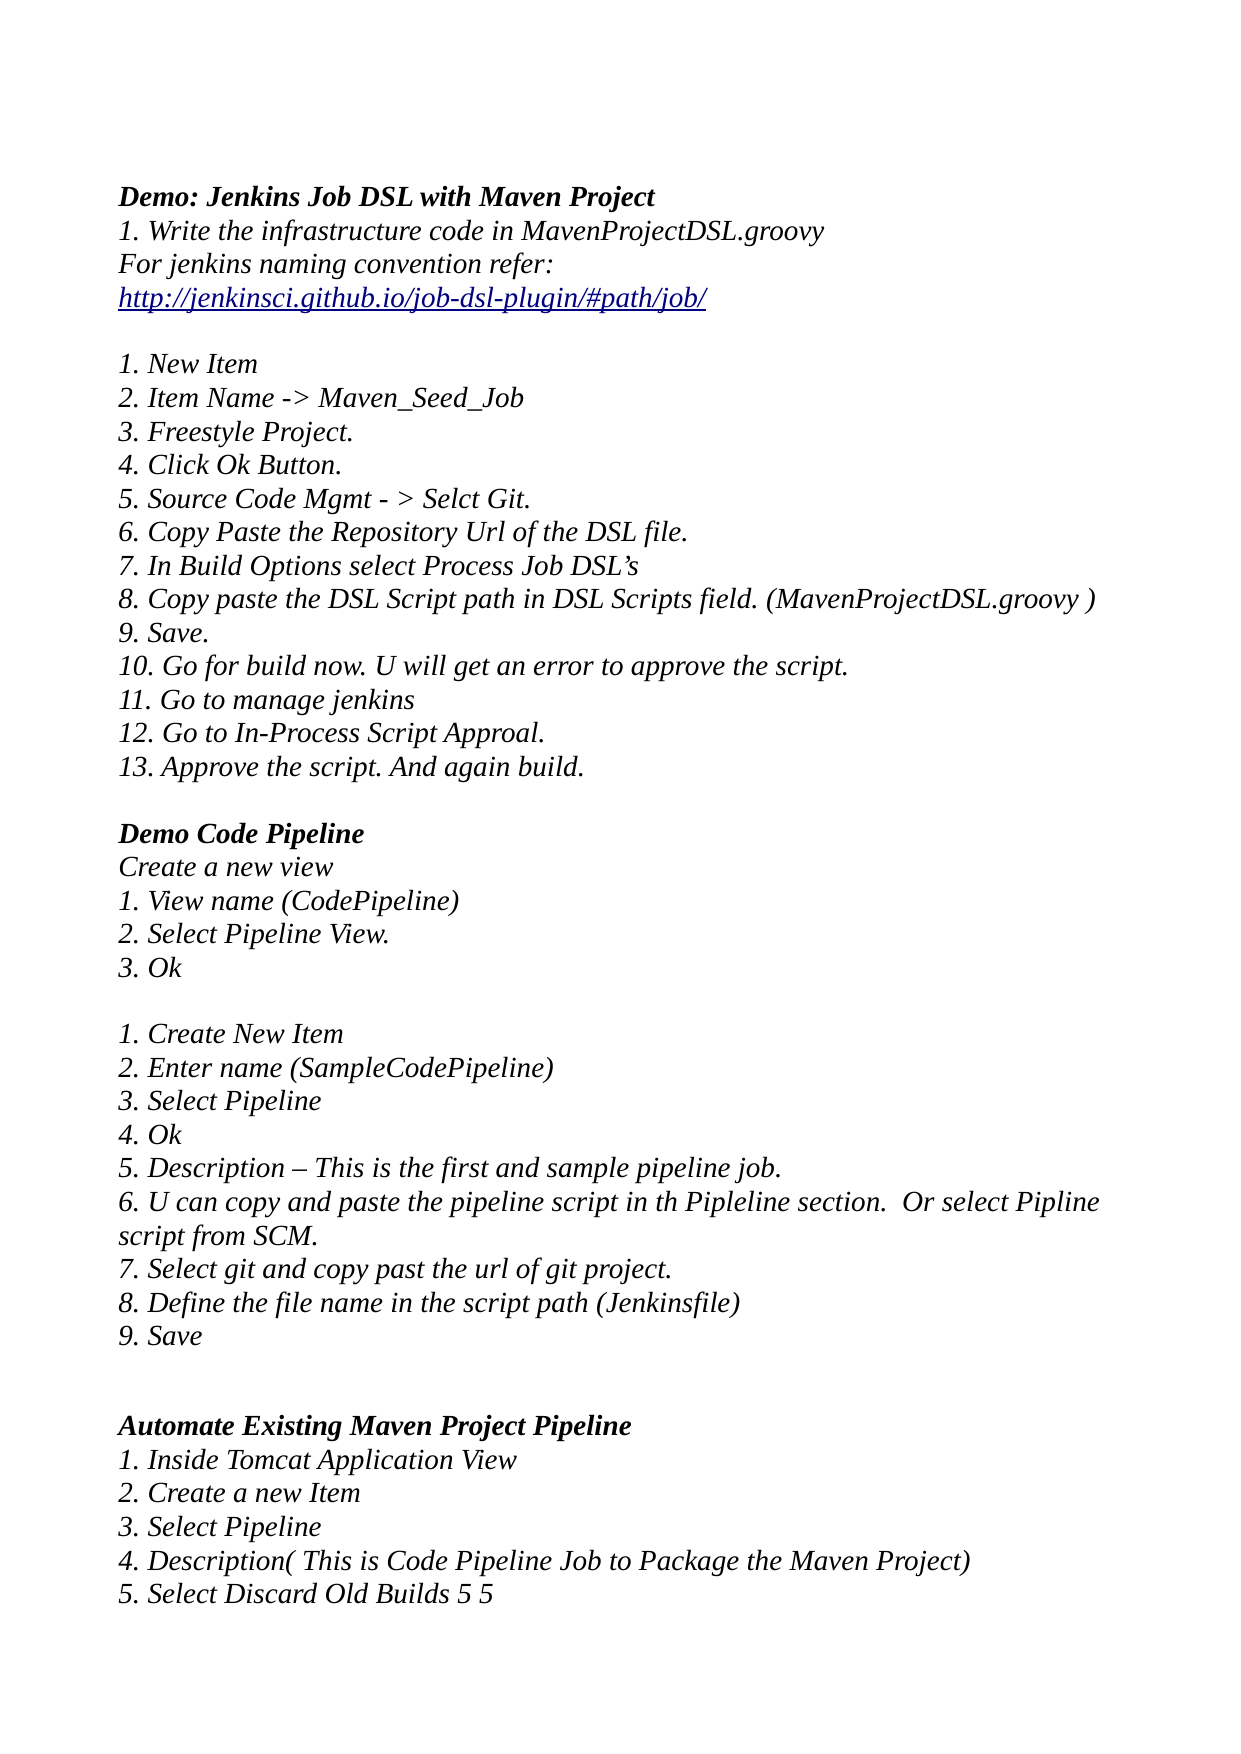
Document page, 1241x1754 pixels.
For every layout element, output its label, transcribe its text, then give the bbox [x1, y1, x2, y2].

text 4. Click Ok Button. [118, 447, 1122, 481]
text 2. Item Name -> Maven_Seed_Job [118, 380, 1122, 414]
text 3. Ok [118, 950, 1122, 983]
text 4. Description( This is Code Pipeline Job to Package the Maven Project) [118, 1543, 1122, 1576]
text 1. Inside Tomcat Application View [118, 1442, 1122, 1476]
text Demo Code Pipeline [118, 816, 1122, 849]
text 1. Write the infrastructure code in MavenProjectDSL.groovy [118, 213, 1122, 247]
text Create a new view [118, 849, 1122, 883]
text 6. U can copy and paste the pipeline script in th Pipleline section. Or select Pipline script from SCM. [118, 1184, 1122, 1251]
text 8. Copy paste the DSL Script path in DSL Scripts field. (MavenProjectDSL.groovy ) [118, 581, 1122, 615]
text 7. Select git and copy past the url of git project. [118, 1251, 1122, 1285]
text 4. Ok [118, 1117, 1122, 1151]
text 8. Define the file name in the script path (Jenkinsfile) [118, 1285, 1122, 1318]
text 5. Source Code Mgmt - > Selct Git. [118, 481, 1122, 514]
text 3. Select Pipeline [118, 1083, 1122, 1117]
text 9. Save [118, 1318, 1122, 1352]
text 5. Description – This is the first and sample pipeline job. [118, 1151, 1122, 1184]
text 10. Go for build now. U will get an error to approve the script. [118, 648, 1122, 682]
text For jenkins naming convention refer: http://jenkinsci.github.io/job-dsl-plugin/#path/job/ [118, 247, 1122, 314]
text 3. Freestyle Project. [118, 414, 1122, 447]
text 6. Copy Paste the Repository Url of the DSL file. [118, 514, 1122, 548]
text 13. Approve the script. And again build. [118, 749, 1122, 783]
text 11. Go to manage jenkins [118, 682, 1122, 716]
text 2. Enter name (SampleCodePipeline) [118, 1050, 1122, 1083]
text Demo: Jenkins Job DSL with Maven Project [118, 179, 1122, 213]
text 7. In Build Options select Process Job DSL’s [118, 548, 1122, 581]
text 9. Save. [118, 615, 1122, 648]
text 1. New Item [118, 347, 1122, 380]
text 12. Go to In-Process Script Approal. [118, 716, 1122, 749]
text 1. Create New Item [118, 1016, 1122, 1050]
text 2. Create a new Item [118, 1476, 1122, 1509]
text Automate Existing Maven Project Pipeline [118, 1408, 1122, 1442]
text 3. Select Pipeline [118, 1509, 1122, 1543]
text 1. View name (CodePipeline) [118, 883, 1122, 916]
text 2. Select Pipeline View. [118, 916, 1122, 950]
text 5. Select Discard Old Builds 5 5 [118, 1576, 1122, 1610]
